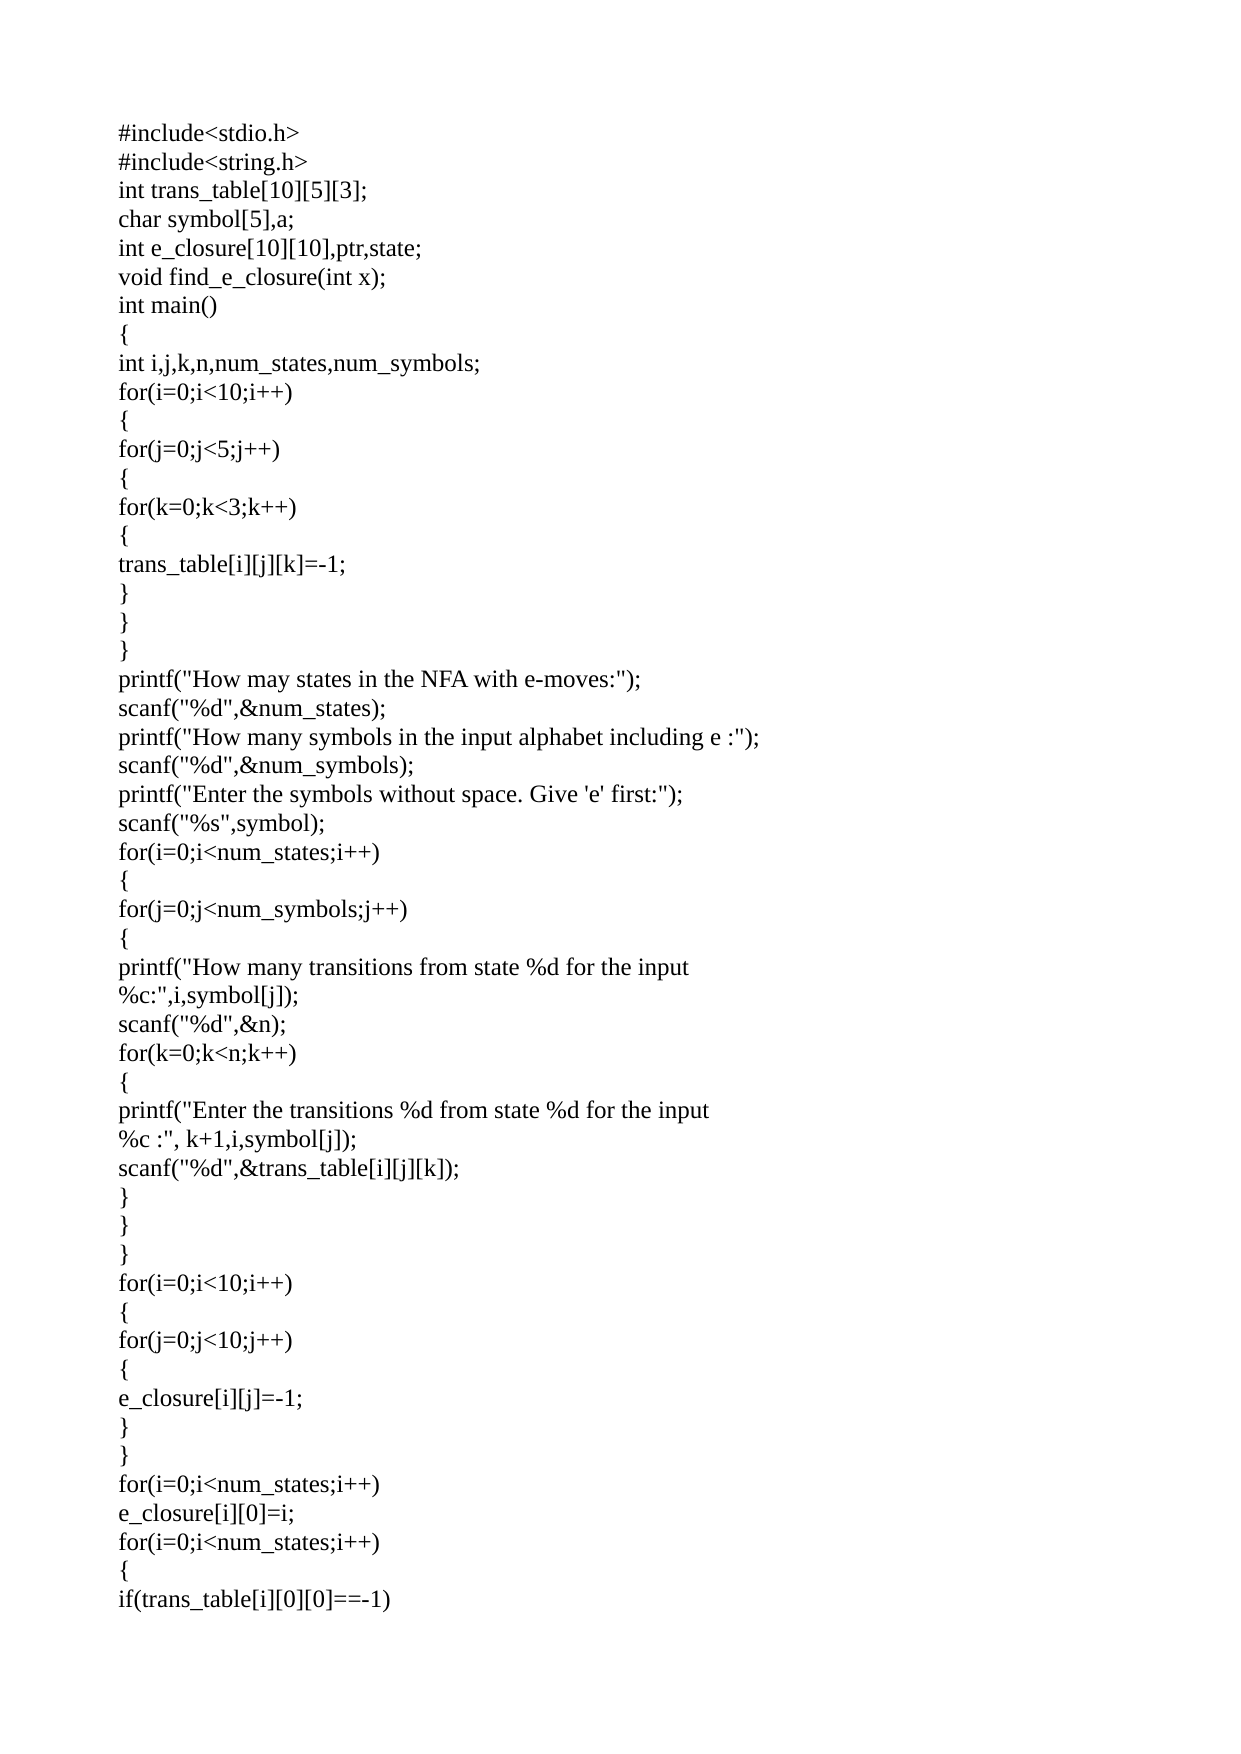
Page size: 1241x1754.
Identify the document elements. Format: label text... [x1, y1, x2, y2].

text { [118, 319, 1122, 348]
text int i,j,k,n,num_states,num_symbols; [118, 348, 1122, 377]
text char symbol[5],a; [118, 204, 1122, 233]
text { [118, 1556, 1122, 1584]
text } [118, 607, 1122, 636]
text for(k=0;k<n;k++) [118, 1038, 1122, 1067]
text } [118, 1239, 1122, 1268]
text for(k=0;k<3;k++) [118, 492, 1122, 521]
text { [118, 463, 1122, 492]
text printf("How many transitions from state %d for the input [118, 952, 1122, 981]
text { [118, 1354, 1122, 1383]
text if(trans_table[i][0][0]==-1) [118, 1584, 1122, 1613]
text #include<stdio.h> [118, 118, 1122, 147]
text { [118, 1067, 1122, 1096]
text for(i=0;i<10;i++) [118, 377, 1122, 406]
text int main() [118, 291, 1122, 319]
text for(j=0;j<5;j++) [118, 434, 1122, 463]
text } [118, 1412, 1122, 1441]
text } [118, 1441, 1122, 1469]
text scanf("%d",&num_states); [118, 693, 1122, 722]
text printf("How may states in the NFA with e-moves:"); [118, 664, 1122, 693]
text void find_e_closure(int x); [118, 262, 1122, 291]
text for(i=0;i<num_states;i++) [118, 837, 1122, 866]
text printf("Enter the symbols without space. Give 'e' first:"); [118, 779, 1122, 808]
text { [118, 866, 1122, 894]
text scanf("%d",&trans_table[i][j][k]); [118, 1153, 1122, 1182]
text { [118, 406, 1122, 434]
text scanf("%d",&num_symbols); [118, 751, 1122, 779]
text e_closure[i][j]=-1; [118, 1383, 1122, 1412]
text { [118, 923, 1122, 952]
text } [118, 1182, 1122, 1211]
text for(j=0;j<num_symbols;j++) [118, 894, 1122, 923]
text } [118, 636, 1122, 664]
text for(i=0;i<num_states;i++) [118, 1469, 1122, 1498]
text int e_closure[10][10],ptr,state; [118, 233, 1122, 262]
text { [118, 1297, 1122, 1326]
text printf("How many symbols in the input alphabet including e :"); [118, 722, 1122, 751]
text for(i=0;i<10;i++) [118, 1268, 1122, 1297]
text scanf("%s",symbol); [118, 808, 1122, 837]
text int trans_table[10][5][3]; [118, 176, 1122, 204]
text { [118, 521, 1122, 549]
text %c :", k+1,i,symbol[j]); [118, 1124, 1122, 1153]
text scanf("%d",&n); [118, 1009, 1122, 1038]
text %c:",i,symbol[j]); [118, 981, 1122, 1009]
text #include<string.h> [118, 147, 1122, 176]
text for(j=0;j<10;j++) [118, 1326, 1122, 1354]
text trans_table[i][j][k]=-1; [118, 549, 1122, 578]
text e_closure[i][0]=i; [118, 1498, 1122, 1527]
text printf("Enter the transitions %d from state %d for the input [118, 1096, 1122, 1124]
text } [118, 578, 1122, 607]
text for(i=0;i<num_states;i++) [118, 1527, 1122, 1556]
text } [118, 1211, 1122, 1239]
